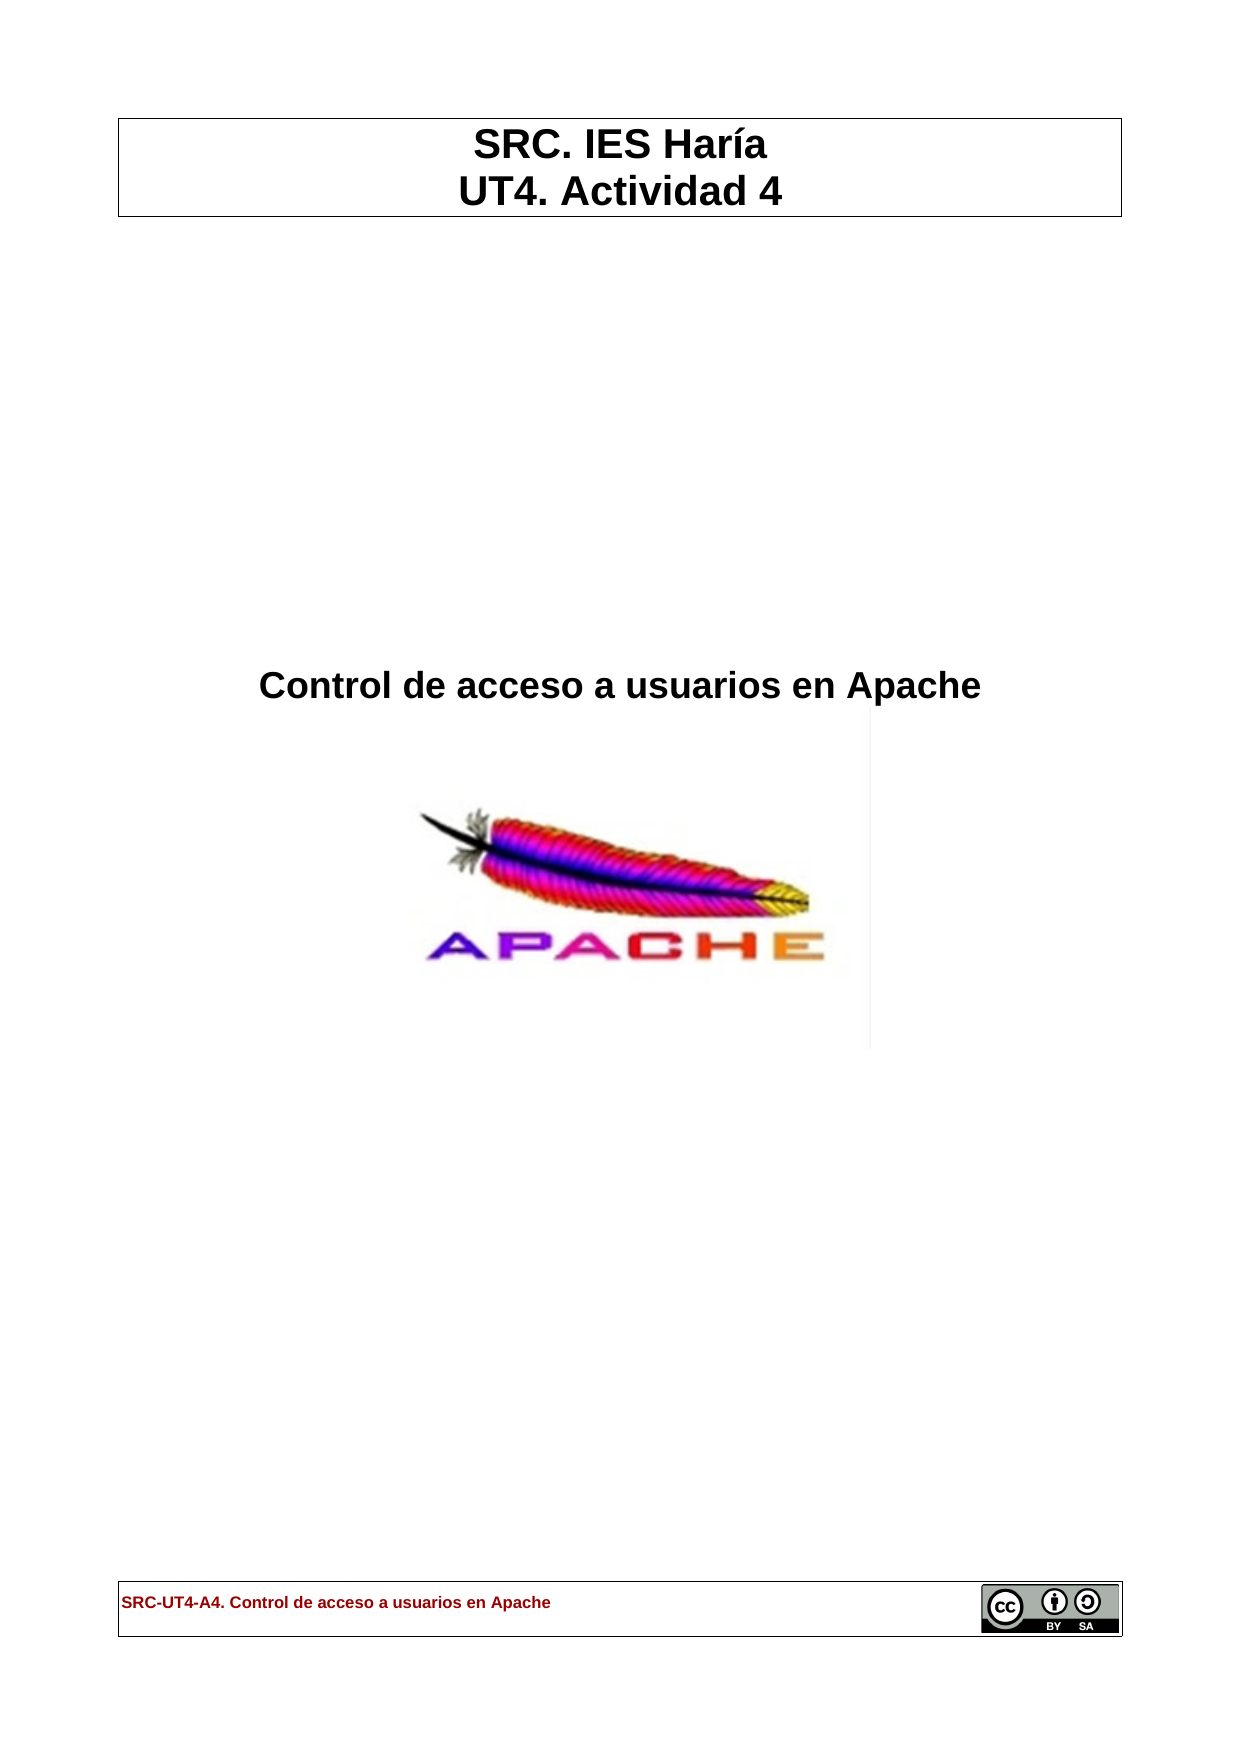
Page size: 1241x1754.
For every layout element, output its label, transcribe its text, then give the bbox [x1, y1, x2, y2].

picture [981, 1584, 1119, 1633]
picture [369, 706, 871, 1049]
text Control de acceso a usuarios en Apache [118, 664, 1122, 706]
text UT4. Actividad 4 [119, 165, 1121, 216]
text SRC. IES Haría [119, 119, 1121, 165]
